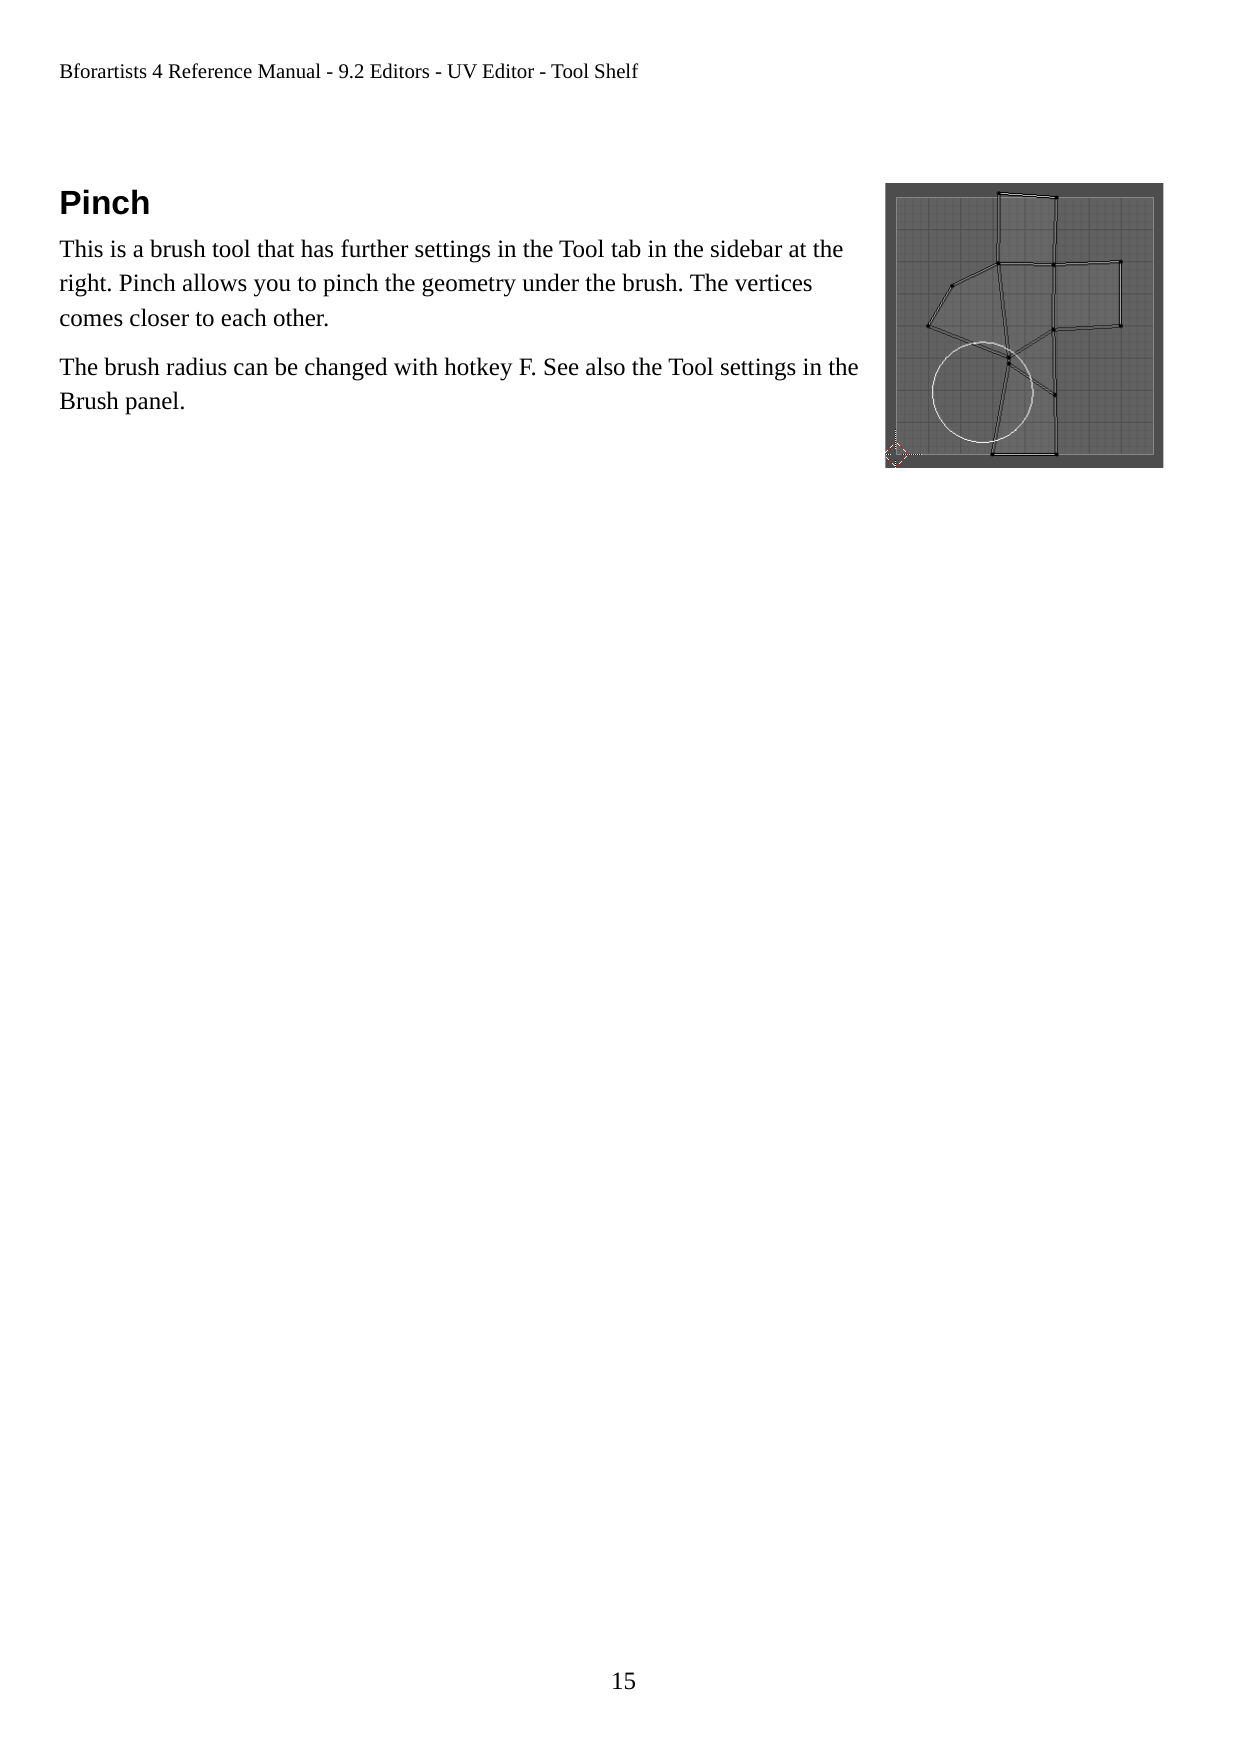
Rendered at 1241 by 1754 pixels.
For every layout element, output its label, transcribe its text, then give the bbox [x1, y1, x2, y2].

picture [885, 183, 1164, 468]
text This is a brush tool that has further settings in the Tool tab in the sidebar at the right. Pinch allows you to pinch the geometry under the brush. The vertices comes closer to each other. [59, 234, 885, 331]
subtitle Pinch [59, 182, 1181, 221]
text The brush radius can be changed with hotkey F. See also the Tool settings in the Brush panel. [59, 352, 885, 415]
